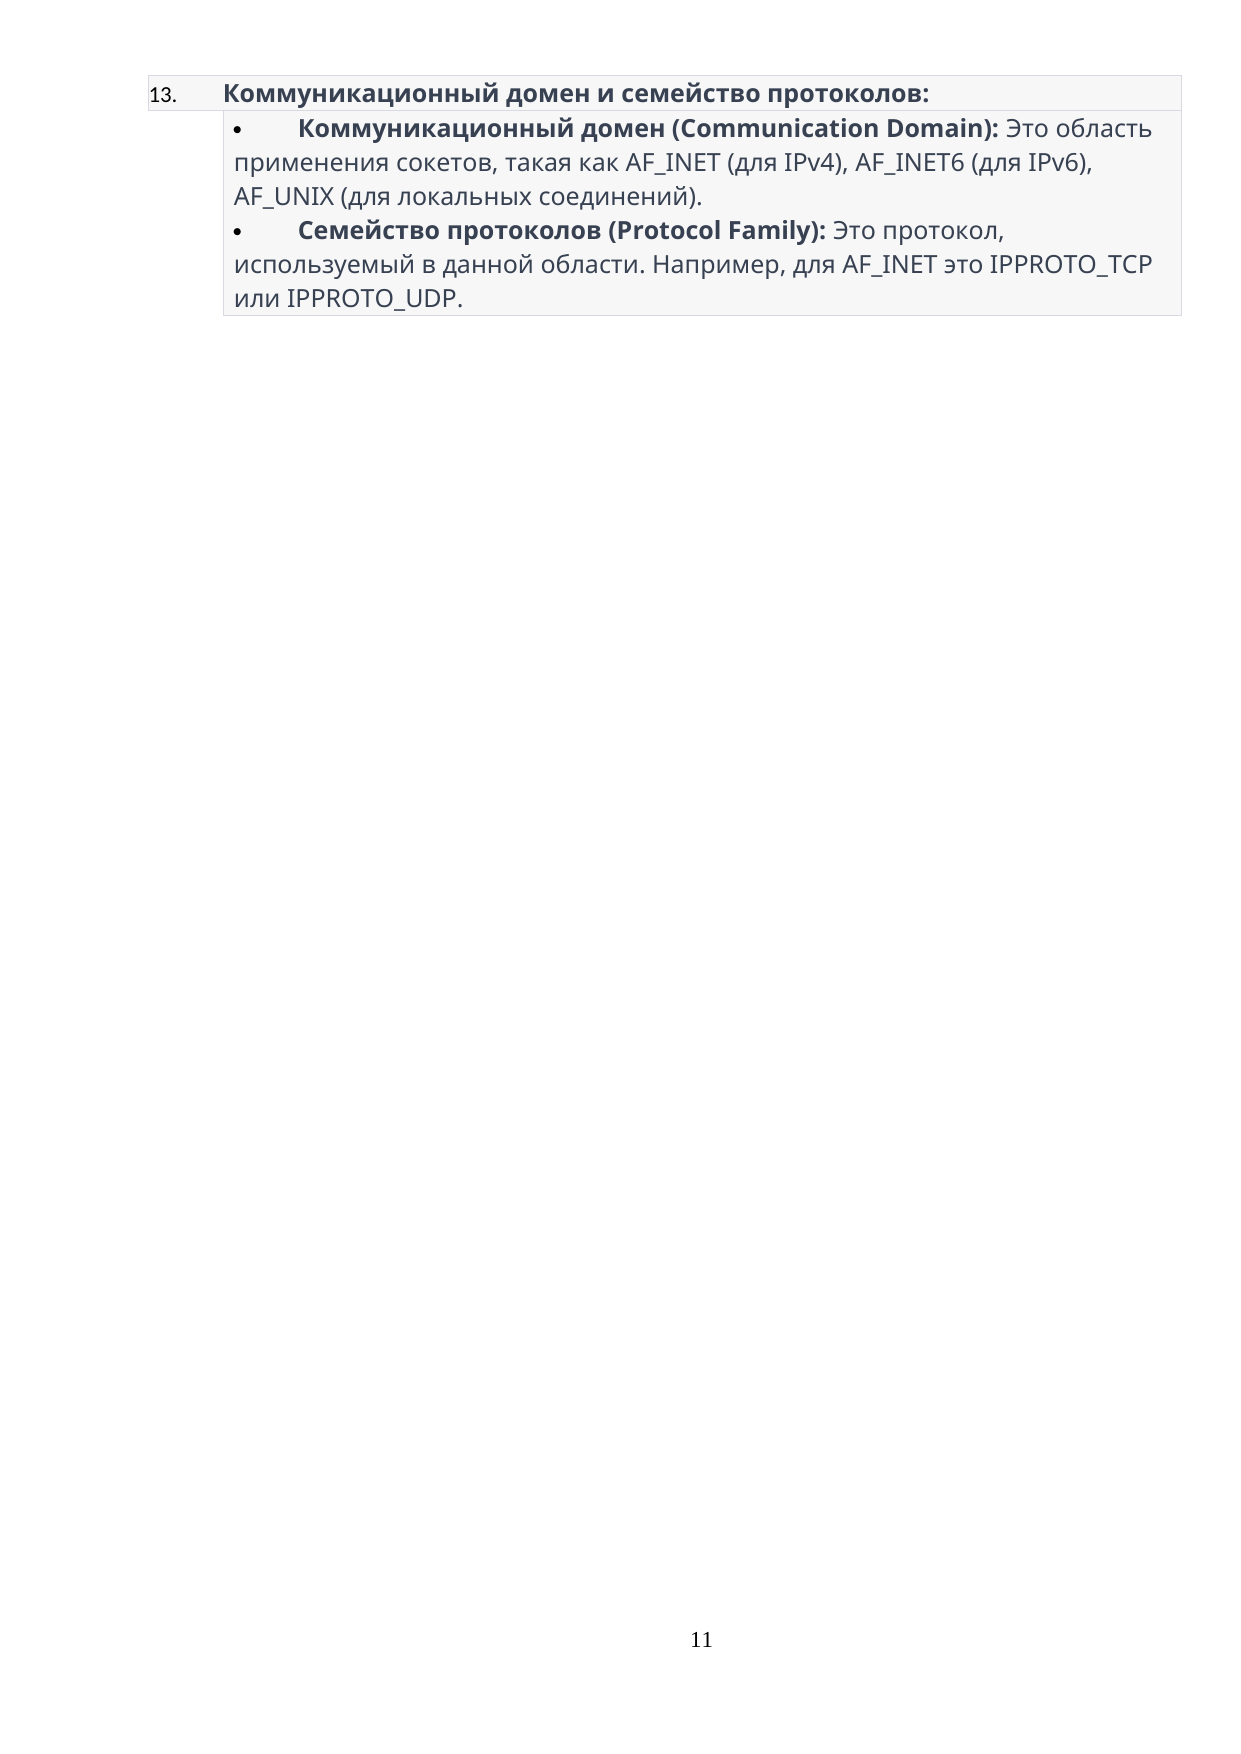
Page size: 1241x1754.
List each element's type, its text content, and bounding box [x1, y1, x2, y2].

list Коммуникационный домен и семейство протоколов: [149, 76, 1181, 110]
list Коммуникационный домен (Communication Domain): Это область применения сокетов, такая как AF_INET (для IPv4), AF_INET6 (для IPv6), AF_UNIX (для локальных соединений). [224, 111, 1181, 212]
list Семейство протоколов (Protocol Family): Это протокол, используемый в данной области. Например, для AF_INET это IPPROTO_TCP или IPPROTO_UDP. [224, 212, 1181, 315]
